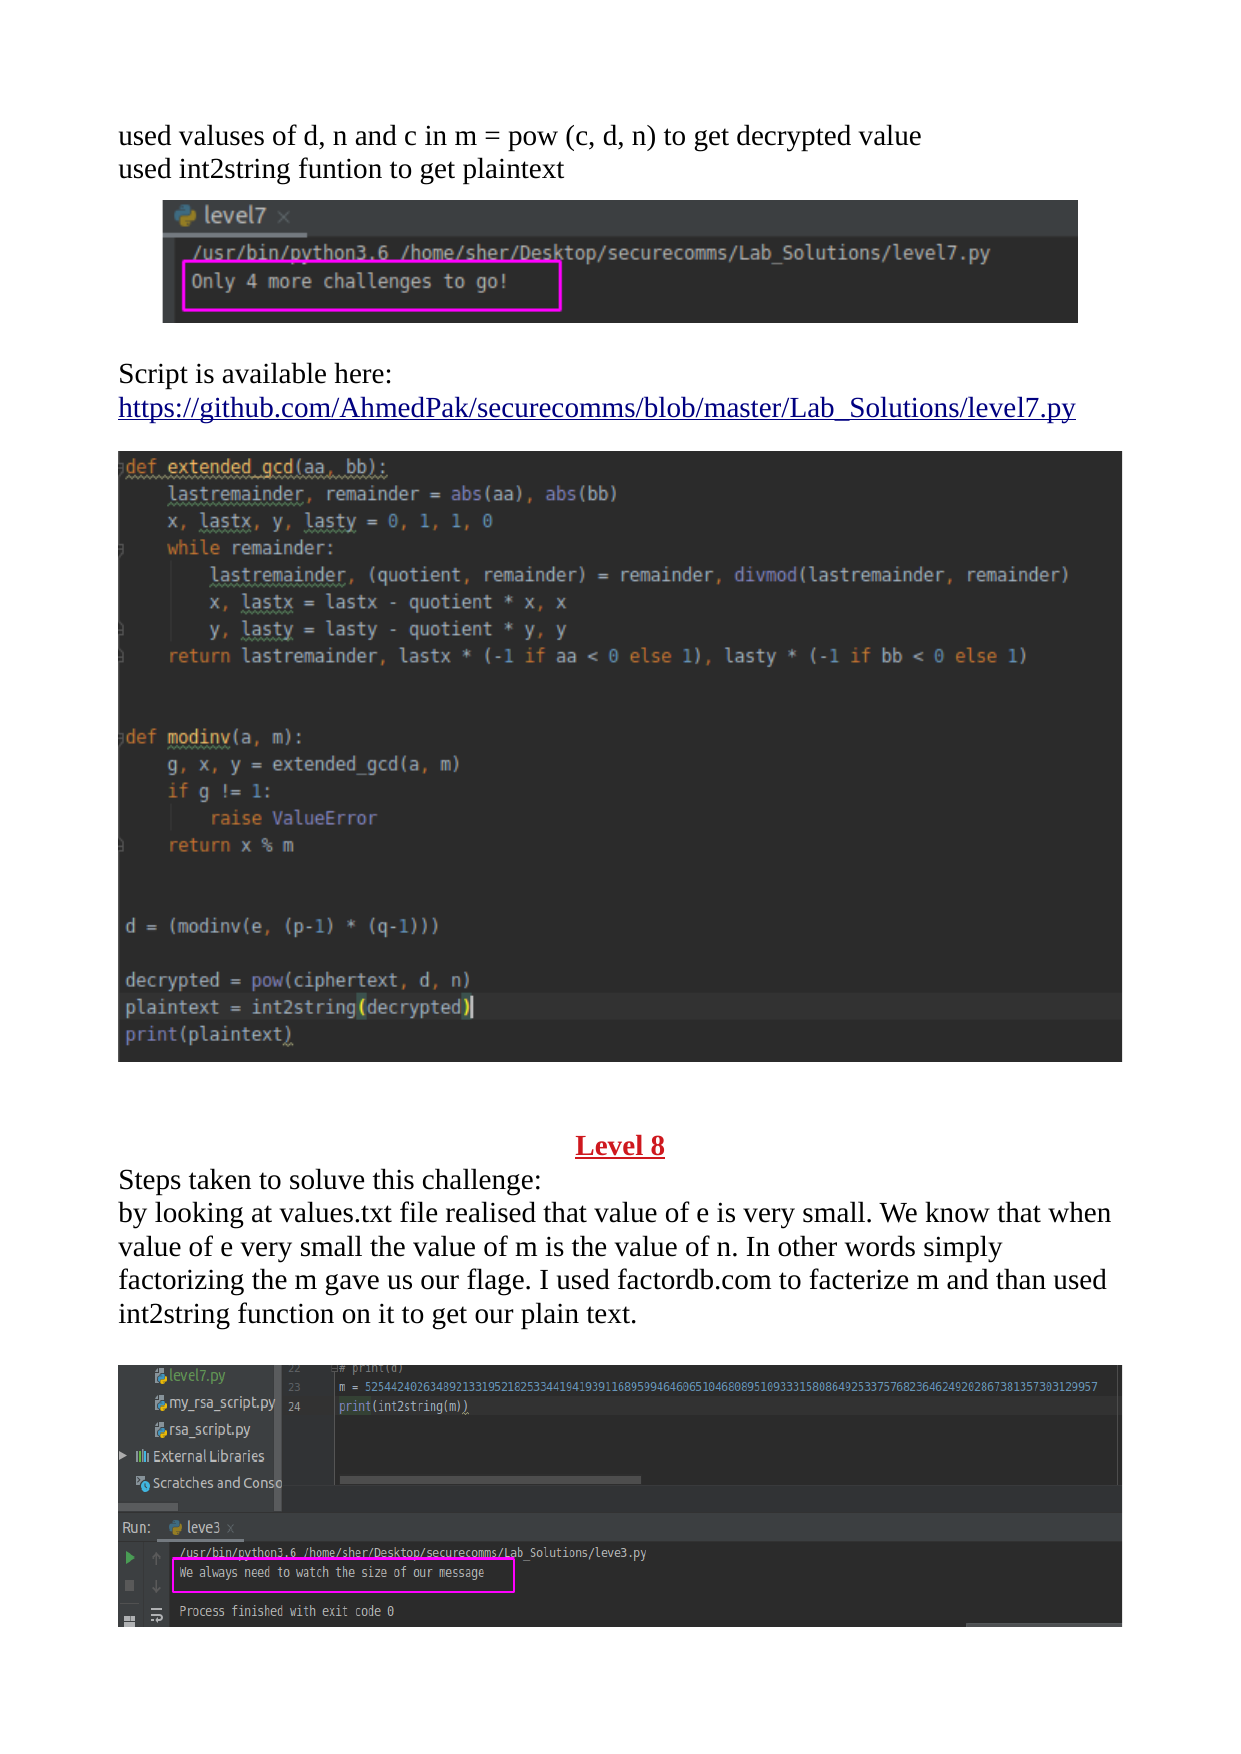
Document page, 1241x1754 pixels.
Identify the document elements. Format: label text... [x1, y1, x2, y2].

text by looking at values.txt file realised that value of e is very small. We know that when value of e very small the value of m is the value of n. In other words simply factorizing the m gave us our flage. I used factordb.com to facterize m and than used int2string function on it to get our plain text. [118, 1195, 1122, 1329]
text used int2string funtion to get plaintext [118, 152, 1122, 185]
text https://github.com/AhmedPak/securecomms/blob/master/Lab_Solutions/level7.py [118, 390, 1122, 423]
text Level 8 [118, 1128, 1122, 1162]
text used valuses of d, n and c in m = pow (c, d, n) to get decrypted value [118, 118, 1122, 152]
text Steps taken to soluve this challenge: [118, 1162, 1122, 1195]
picture [162, 200, 1078, 323]
picture [118, 1365, 1123, 1627]
picture [118, 451, 1123, 1062]
text Script is available here: [118, 356, 1122, 390]
